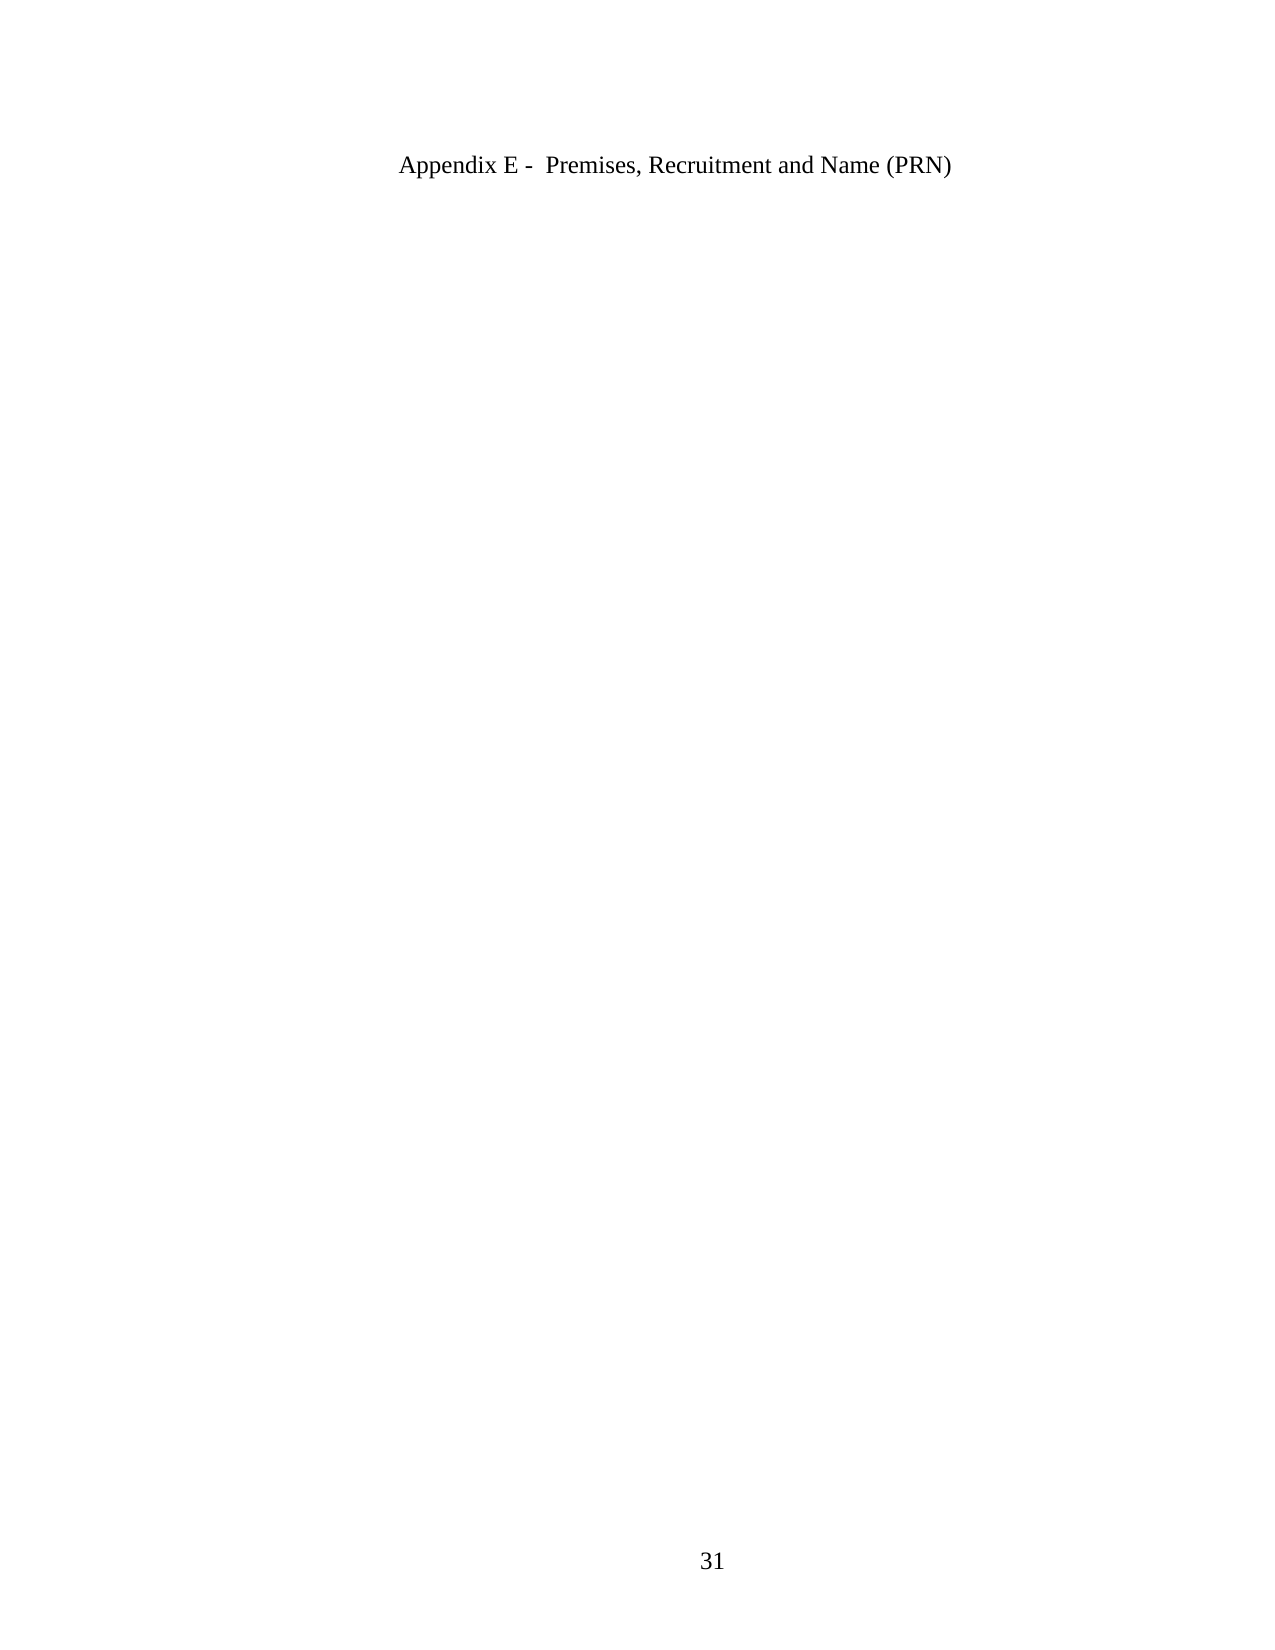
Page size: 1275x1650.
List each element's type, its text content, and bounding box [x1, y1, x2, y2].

subtitle Appendix E - Premises, Recruitment and Name (PRN) [225, 150, 1125, 179]
